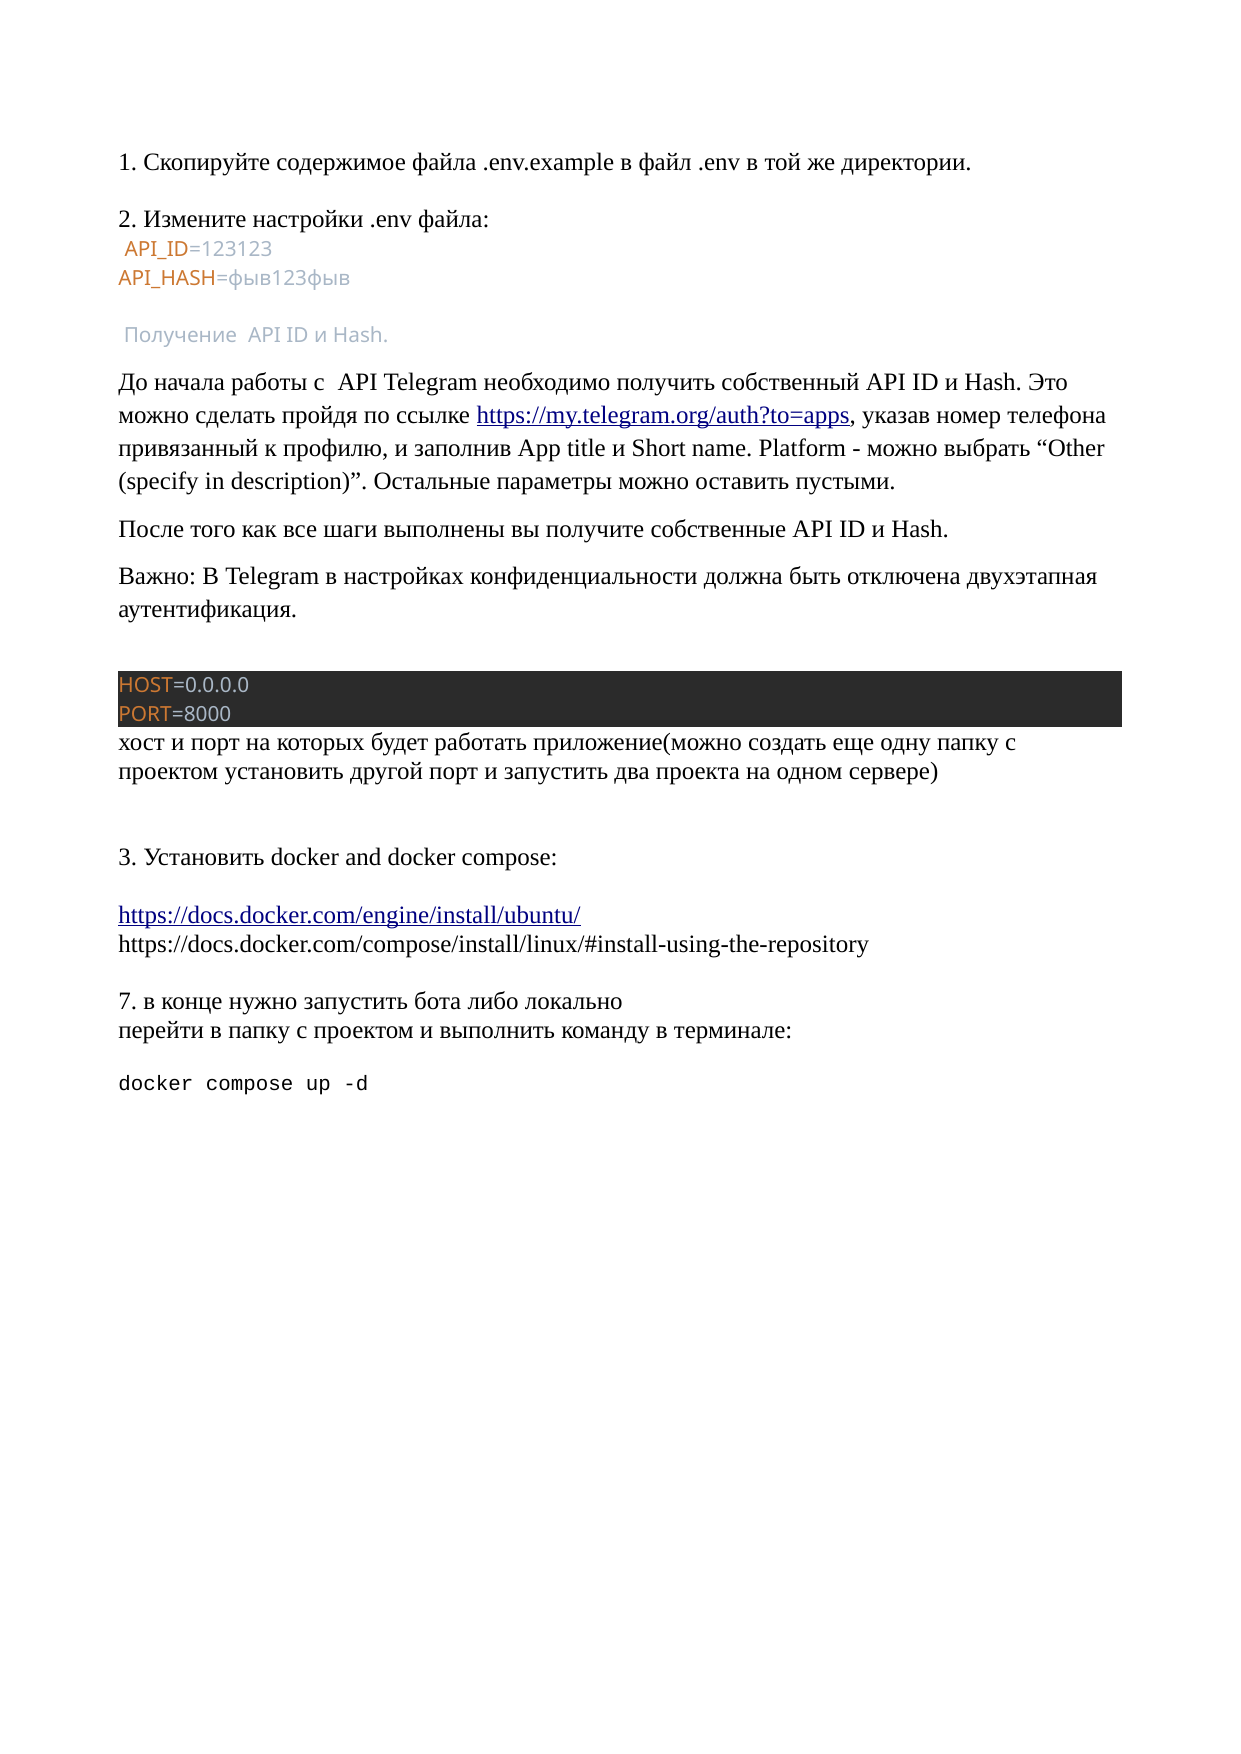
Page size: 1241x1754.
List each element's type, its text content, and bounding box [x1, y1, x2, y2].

text После того как все шаги выполнены вы получите собственные API ID и Hash. [118, 514, 1122, 542]
text 2. Измените настройки .env файла: [118, 204, 1122, 233]
text API_ID=123123 API_HASH=фыв123фыв [118, 233, 1122, 291]
text Важно: В Telegram в настройках конфиденциальности должна быть отключена двухэтапная аутентификация. [118, 561, 1122, 623]
text 3. Установить docker and docker compose: [118, 842, 1122, 871]
text https://docs.docker.com/engine/install/ubuntu/ [118, 900, 1122, 929]
text 1. Скопируйте содержимое файла .env.example в файл .env в той же директории. [118, 147, 1122, 176]
text 7. в конце нужно запустить бота либо локально [118, 986, 1122, 1015]
text HOST=0.0.0.0 PORT=8000 [118, 671, 1122, 727]
text Получение API ID и Hash. [118, 320, 1122, 348]
text До начала работы с API Telegram необходимо получить собственный API ID и Hash. Это можно сделать пройдя по ссылке https://my.telegram.org/auth?to=apps, указав номер телефона привязанный к профилю, и заполнив App title и Short name. Platform - можно выбрать “Other (specify in description)”. Остальные параметры можно оставить пустыми. [118, 367, 1122, 495]
text https://docs.docker.com/compose/install/linux/#install-using-the-repository [118, 929, 1122, 957]
text перейти в папку с проектом и выполнить команду в терминале: [118, 1015, 1122, 1044]
text docker compose up -d [118, 1072, 1122, 1096]
text хост и порт на которых будет работать приложение(можно создать еще одну папку с проектом установить другой порт и запустить два проекта на одном сервере) [118, 727, 1122, 785]
